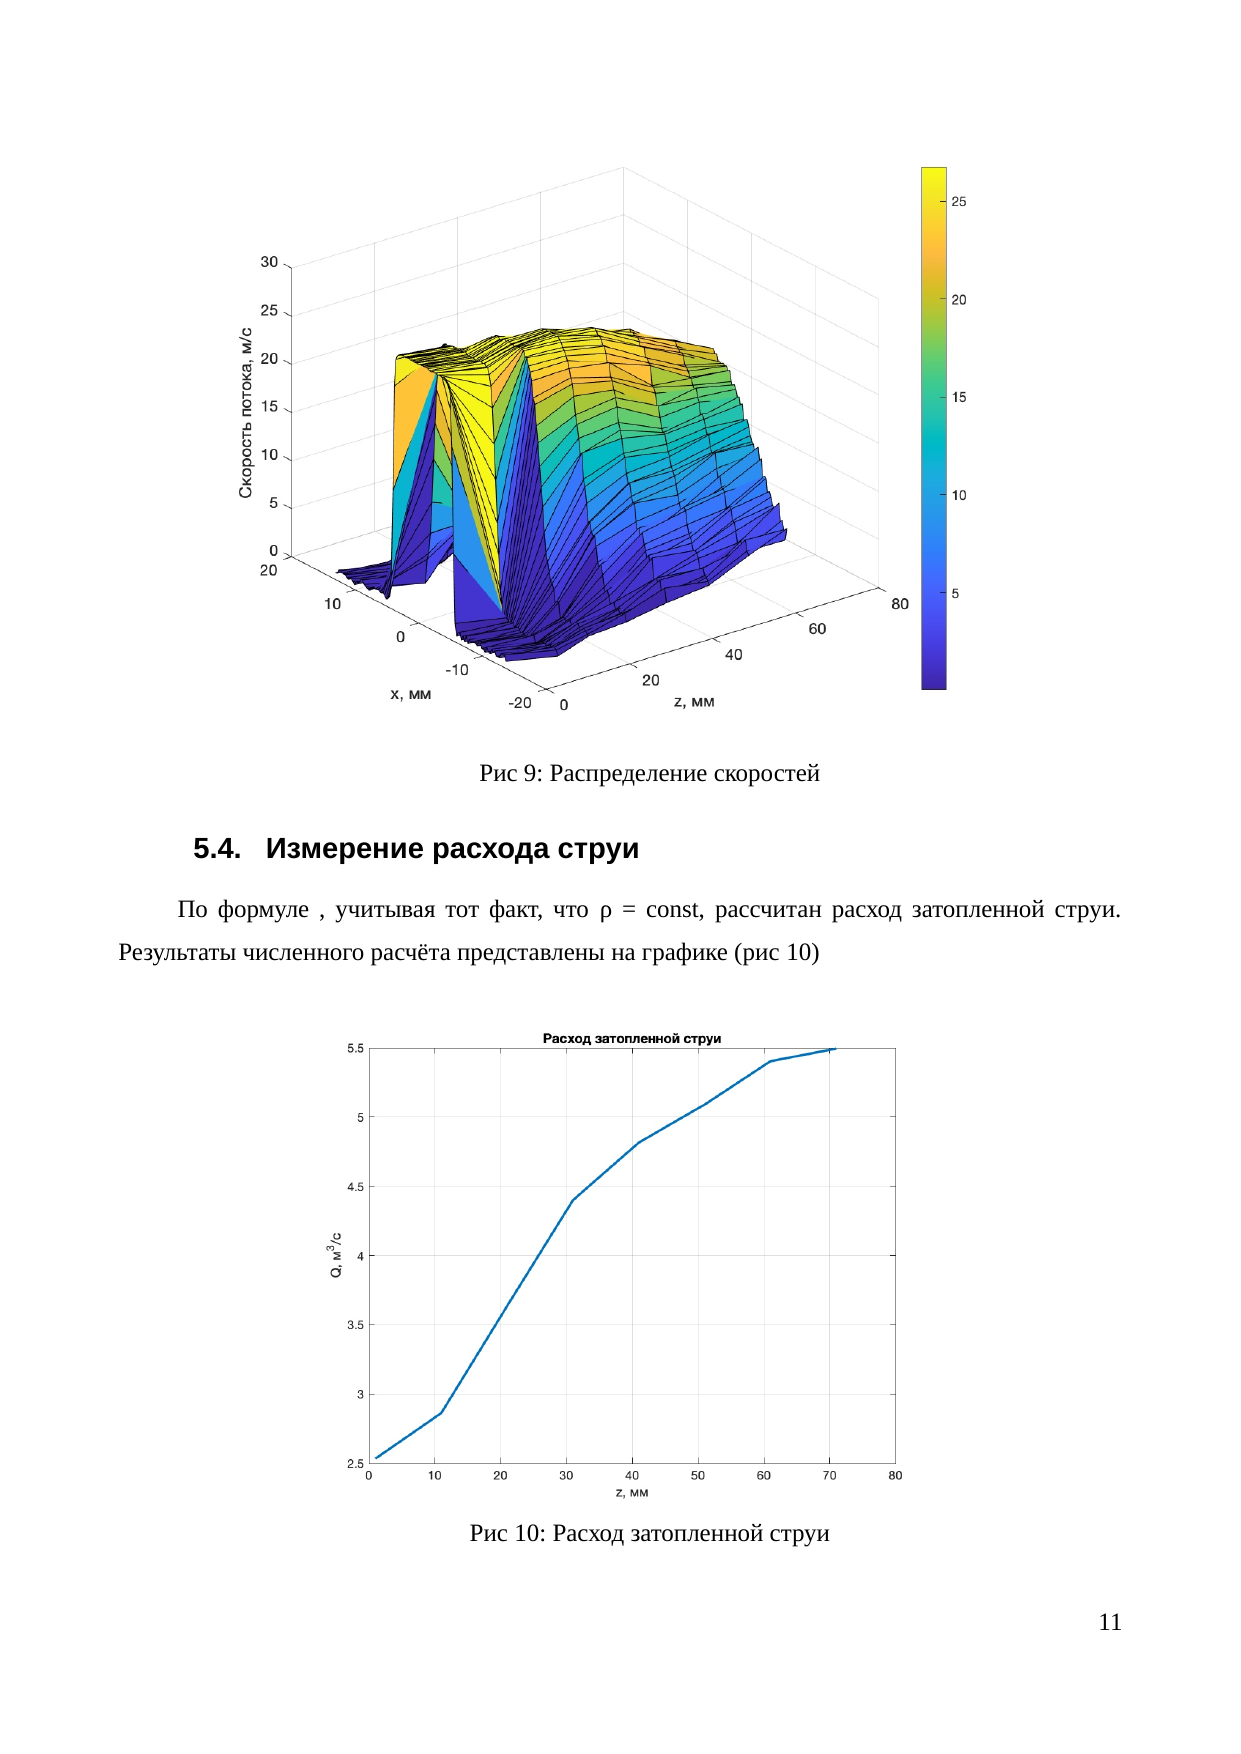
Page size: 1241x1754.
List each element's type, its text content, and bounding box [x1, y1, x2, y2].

text По формуле , учитывая тот факт, что ρ = const, рассчитан расход затопленной струи. Результаты численного расчёта представлены на графике (рис 10) [118, 894, 1122, 966]
picture [193, 118, 1048, 759]
subtitle Измерение расхода струи [193, 831, 1122, 864]
picture [281, 1009, 960, 1519]
text Рис 10: Расход затопленной струи [118, 1518, 1122, 1547]
text Рис 9: Распределение скоростей [118, 758, 1122, 787]
